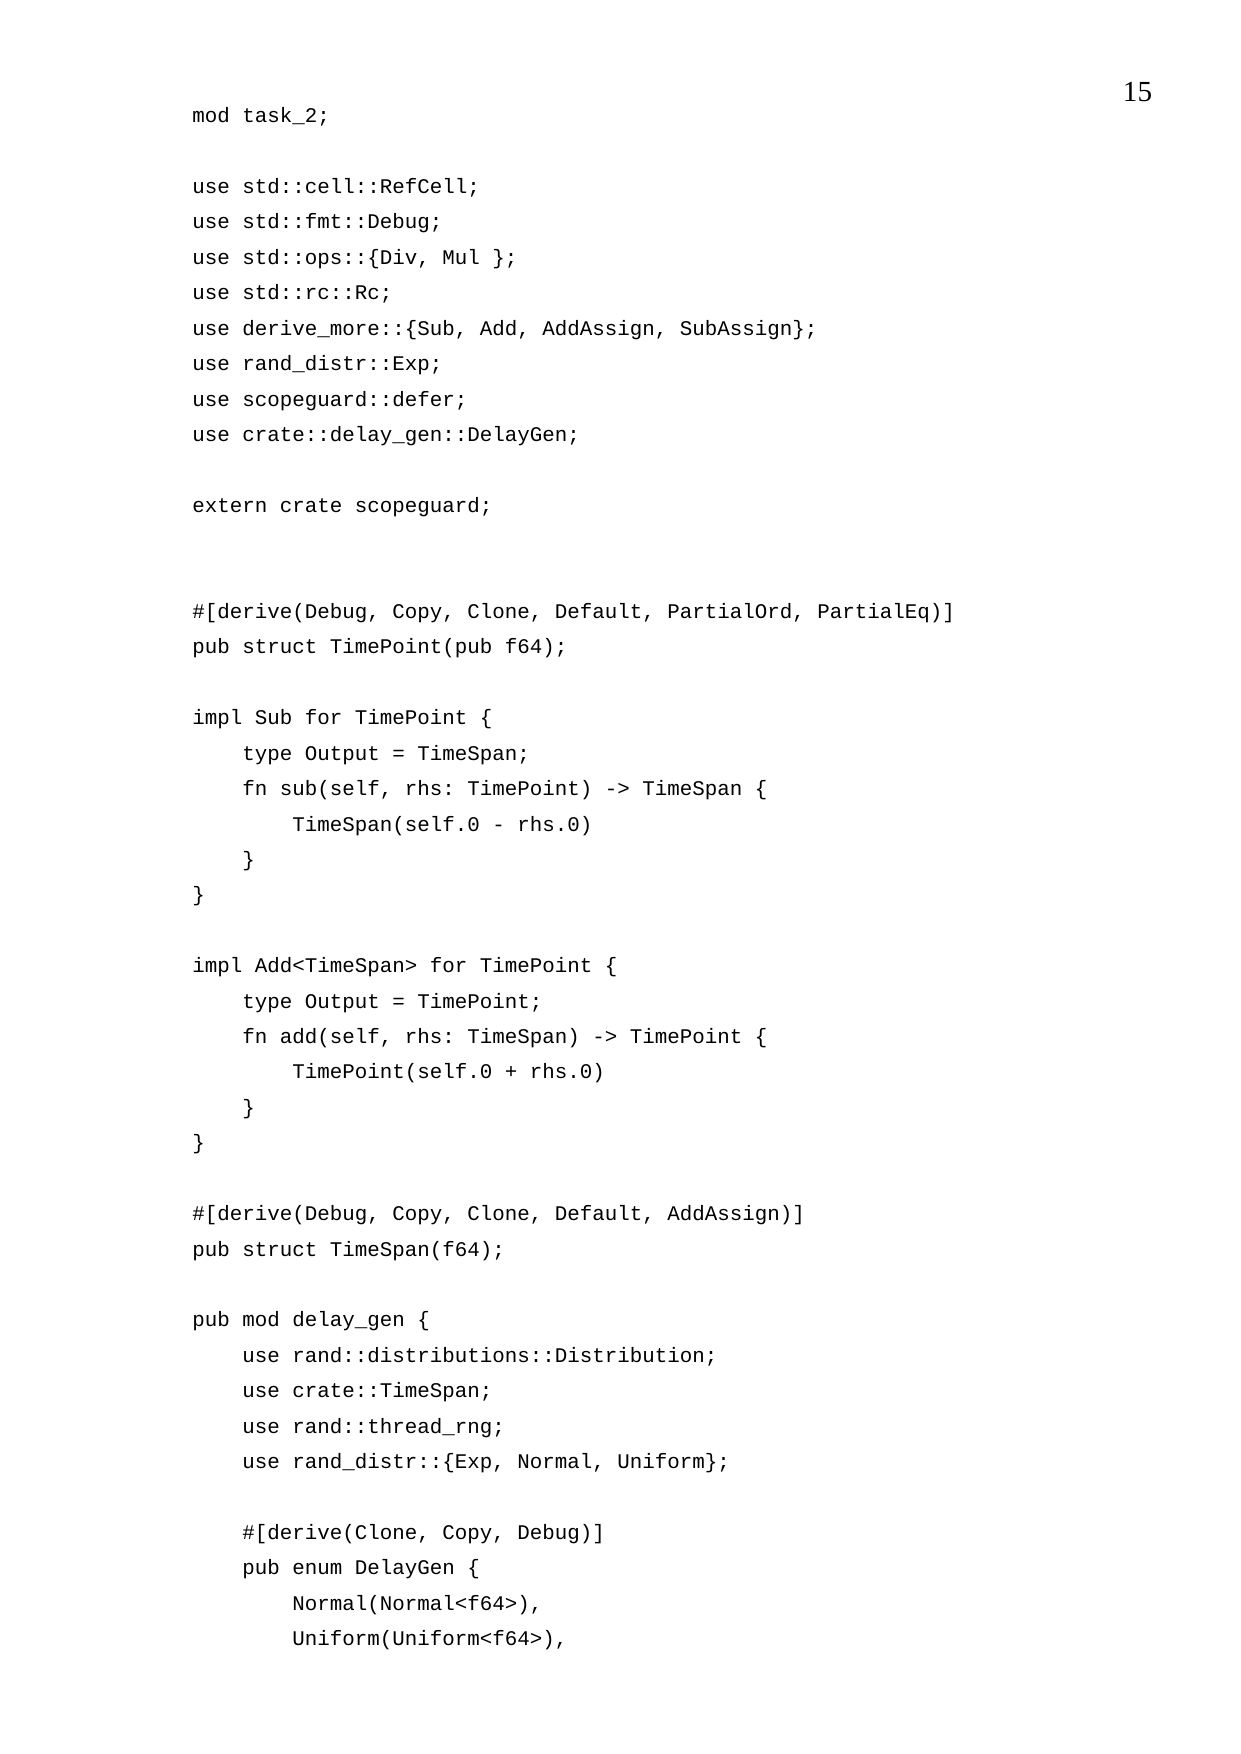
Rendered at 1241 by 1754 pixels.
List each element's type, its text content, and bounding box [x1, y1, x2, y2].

text fn sub(self, rhs: TimePoint) -> TimeSpan { [118, 778, 1122, 802]
text use derive_more::{Sub, Add, AddAssign, SubAssign}; [118, 318, 1122, 341]
text } [118, 1132, 1122, 1156]
text #[derive(Debug, Copy, Clone, Default, AddAssign)] [118, 1203, 1122, 1227]
text use std::fmt::Debug; [118, 211, 1122, 235]
text pub struct TimeSpan(f64); [118, 1238, 1122, 1262]
text use crate::delay_gen::DelayGen; [118, 424, 1122, 448]
text TimeSpan(self.0 - rhs.0) [118, 813, 1122, 837]
text use std::cell::RefCell; [118, 176, 1122, 200]
text impl Add<TimeSpan> for TimePoint { [118, 955, 1122, 979]
text } [118, 1097, 1122, 1121]
text use crate::TimeSpan; [118, 1380, 1122, 1404]
text use rand_distr::Exp; [118, 353, 1122, 377]
text use rand::distributions::Distribution; [118, 1345, 1122, 1368]
text Uniform(Uniform<f64>), [118, 1628, 1122, 1652]
text impl Sub for TimePoint { [118, 707, 1122, 731]
text fn add(self, rhs: TimeSpan) -> TimePoint { [118, 1026, 1122, 1050]
text } [118, 849, 1122, 873]
text use std::rc::Rc; [118, 282, 1122, 306]
text use rand::thread_rng; [118, 1416, 1122, 1439]
text TimePoint(self.0 + rhs.0) [118, 1061, 1122, 1085]
text #[derive(Debug, Copy, Clone, Default, PartialOrd, PartialEq)] [118, 601, 1122, 625]
text mod task_2; [118, 105, 1122, 129]
text pub struct TimePoint(pub f64); [118, 636, 1122, 660]
text use std::ops::{Div, Mul }; [118, 247, 1122, 271]
text Normal(Normal<f64>), [118, 1593, 1122, 1616]
text pub mod delay_gen { [118, 1309, 1122, 1333]
text type Output = TimeSpan; [118, 743, 1122, 766]
text } [118, 884, 1122, 908]
text use scopeguard::defer; [118, 388, 1122, 412]
text pub enum DelayGen { [118, 1557, 1122, 1581]
text use rand_distr::{Exp, Normal, Uniform}; [118, 1451, 1122, 1475]
text extern crate scopeguard; [118, 495, 1122, 518]
text #[derive(Clone, Copy, Debug)] [118, 1522, 1122, 1546]
text type Output = TimePoint; [118, 991, 1122, 1014]
